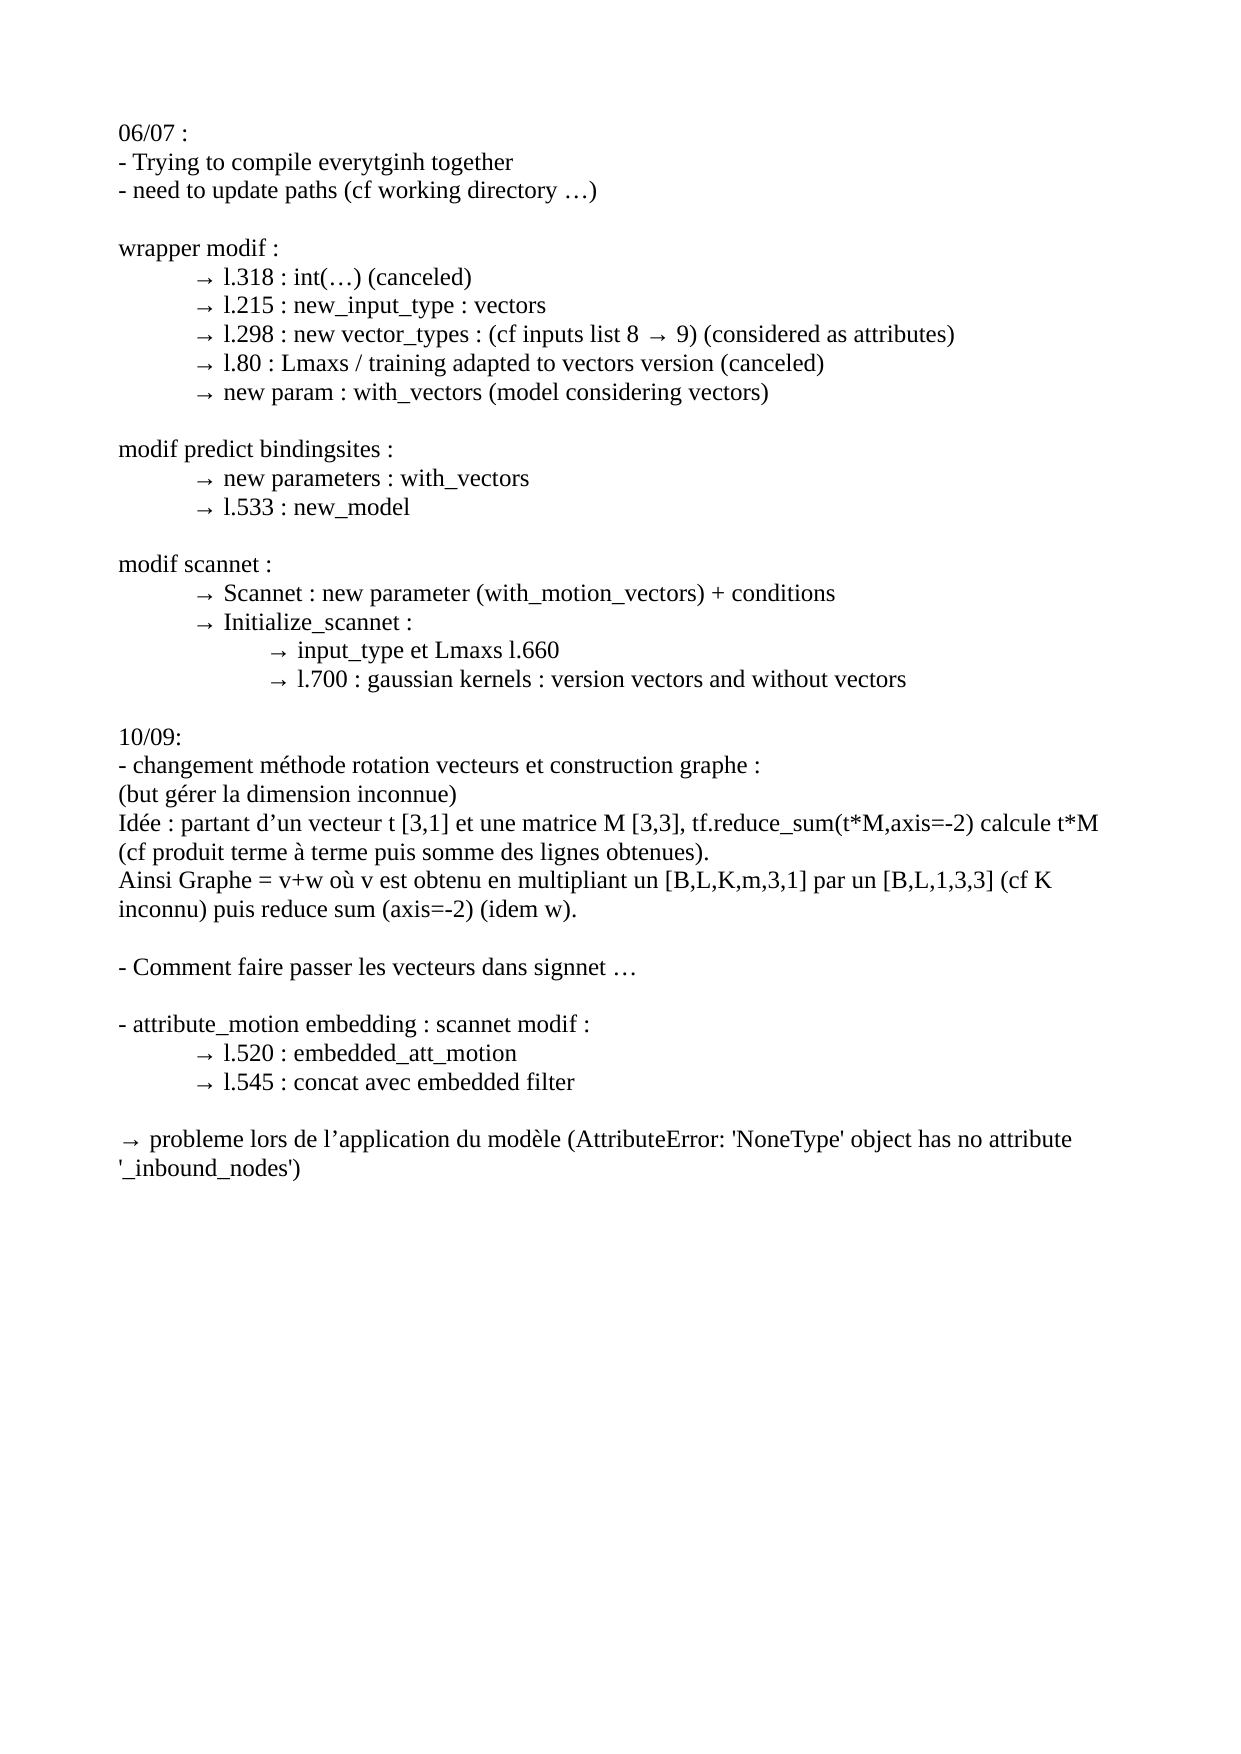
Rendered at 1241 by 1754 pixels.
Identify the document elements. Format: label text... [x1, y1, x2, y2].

text → l.520 : embedded_att_motion [118, 1038, 1122, 1067]
text → l.318 : int(…) (canceled) [118, 262, 1122, 291]
text 06/07 : [118, 118, 1122, 147]
text → l.215 : new_input_type : vectors [118, 291, 1122, 319]
text → new param : with_vectors (model considering vectors) [118, 377, 1122, 406]
text → Initialize_scannet : [118, 607, 1122, 636]
text - Comment faire passer les vecteurs dans signnet … [118, 952, 1122, 981]
text → probleme lors de l’application du modèle (AttributeError: 'NoneType' object has no attribute '_inbound_nodes') [118, 1124, 1122, 1182]
text wrapper modif : [118, 233, 1122, 262]
text → Scannet : new parameter (with_motion_vectors) + conditions [118, 578, 1122, 607]
text → l.700 : gaussian kernels : version vectors and without vectors [118, 664, 1122, 693]
text → l.80 : Lmaxs / training adapted to vectors version (canceled) [118, 348, 1122, 377]
text Ainsi Graphe = v+w où v est obtenu en multipliant un [B,L,K,m,3,1] par un [B,L,1,3,3] (cf K inconnu) puis reduce sum (axis=-2) (idem w). [118, 866, 1122, 923]
text modif predict bindingsites : [118, 434, 1122, 463]
text → new parameters : with_vectors [118, 463, 1122, 492]
text 10/09: [118, 722, 1122, 751]
text → l.533 : new_model [118, 492, 1122, 521]
text - attribute_motion embedding : scannet modif : [118, 1009, 1122, 1038]
text (but gérer la dimension inconnue) [118, 779, 1122, 808]
text Idée : partant d’un vecteur t [3,1] et une matrice M [3,3], tf.reduce_sum(t*M,axis=-2) calcule t*M (cf produit terme à terme puis somme des lignes obtenues). [118, 808, 1122, 866]
text - need to update paths (cf working directory …) [118, 176, 1122, 204]
text - Trying to compile everytginh together [118, 147, 1122, 176]
text → input_type et Lmaxs l.660 [118, 636, 1122, 664]
text → l.545 : concat avec embedded filter [118, 1067, 1122, 1096]
text - changement méthode rotation vecteurs et construction graphe : [118, 751, 1122, 779]
text modif scannet : [118, 549, 1122, 578]
text → l.298 : new vector_types : (cf inputs list 8 → 9) (considered as attributes) [118, 319, 1122, 348]
